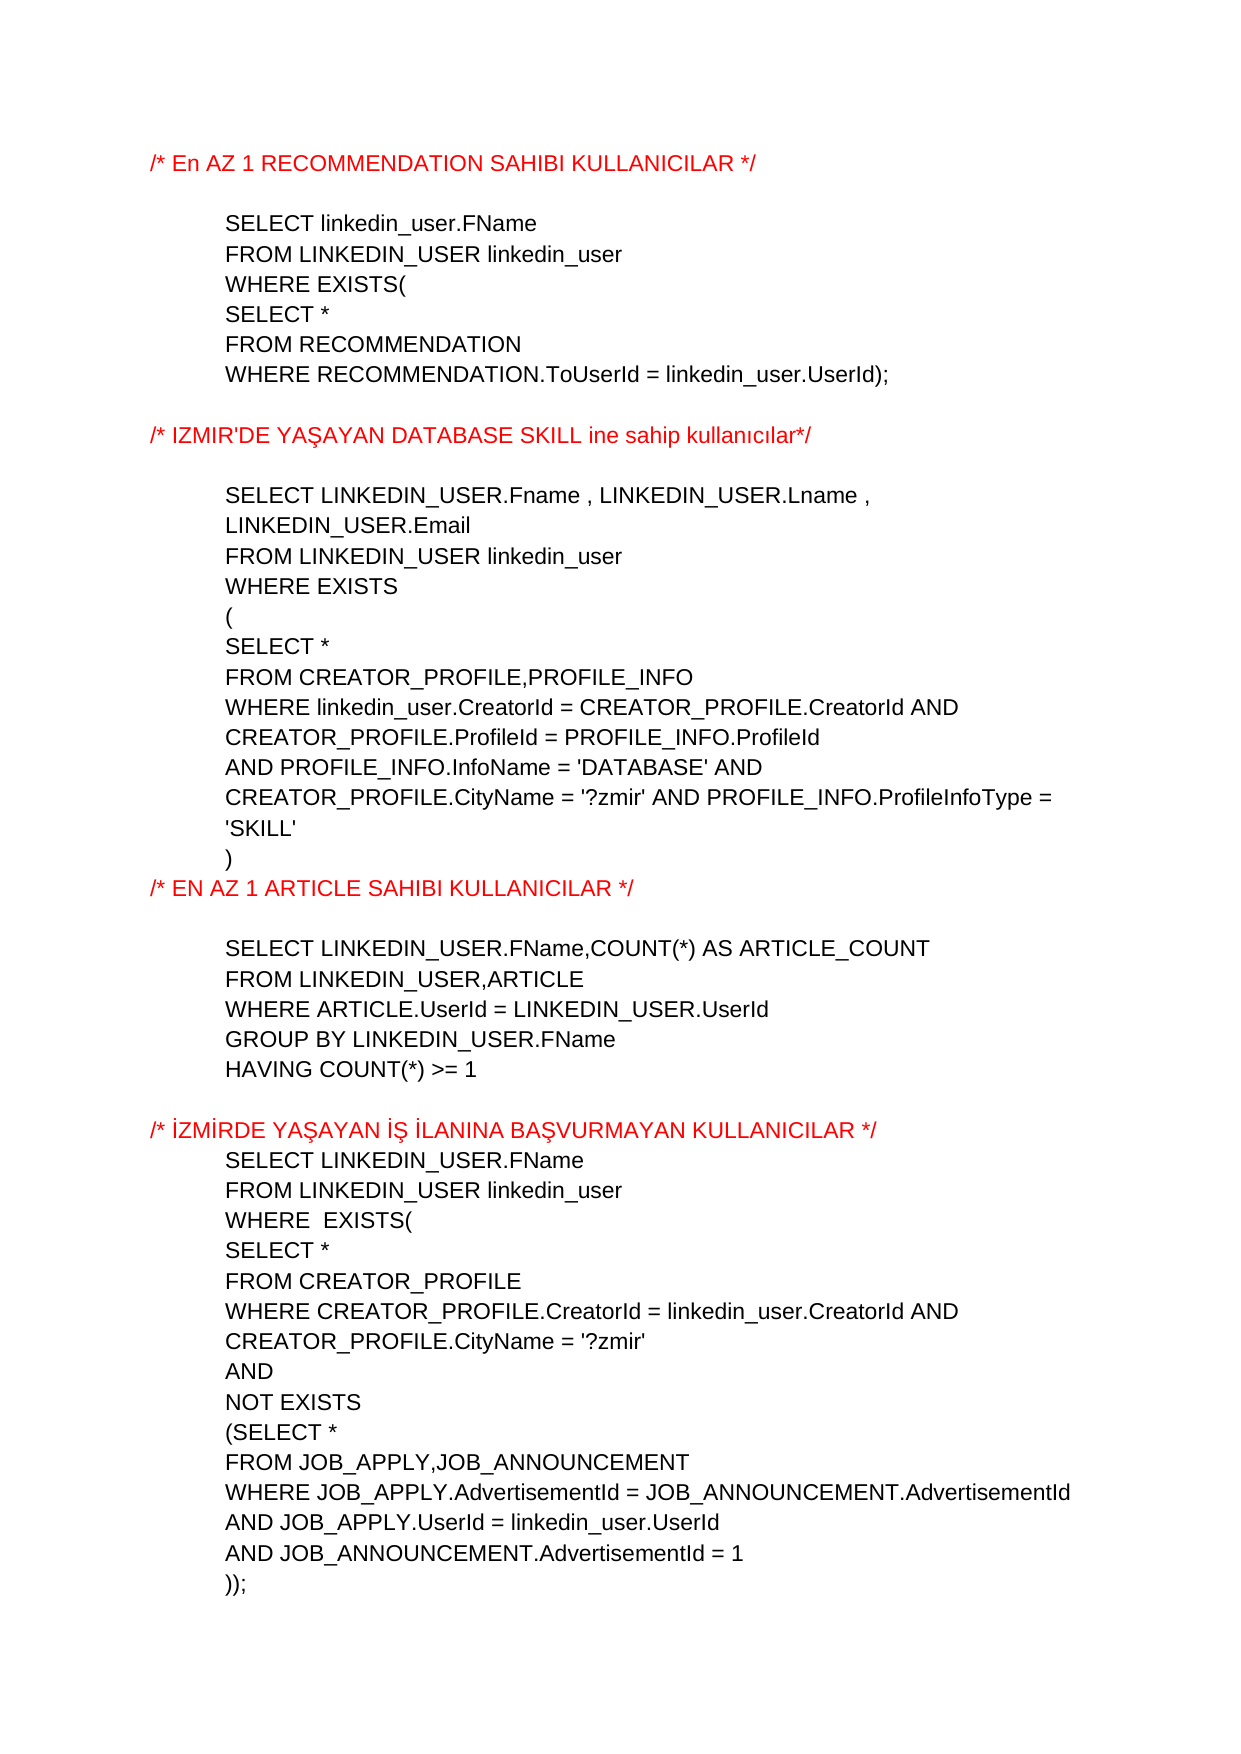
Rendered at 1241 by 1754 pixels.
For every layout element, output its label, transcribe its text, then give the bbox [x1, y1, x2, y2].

text FROM CREATOR_PROFILE,PROFILE_INFO [225, 663, 1090, 690]
text WHERE EXISTS [225, 573, 1090, 599]
text GROUP BY LINKEDIN_USER.FName [225, 1026, 1090, 1052]
text /* En AZ 1 RECOMMENDATION SAHIBI KULLANICILAR */ [150, 150, 1090, 176]
text SELECT linkedin_user.FName [225, 210, 1090, 237]
text FROM LINKEDIN_USER,ARTICLE [225, 966, 1090, 992]
text AND PROFILE_INFO.InfoName = 'DATABASE' AND CREATOR_PROFILE.CityName = '?zmir' AND PROFILE_INFO.ProfileInfoType = 'SKILL' [225, 754, 1090, 841]
text ) [225, 845, 1090, 871]
text WHERE EXISTS( [225, 1207, 1090, 1234]
text AND [225, 1358, 1090, 1385]
text )); [225, 1570, 1090, 1596]
text FROM RECOMMENDATION [225, 331, 1090, 358]
text WHERE linkedin_user.CreatorId = CREATOR_PROFILE.CreatorId AND CREATOR_PROFILE.ProfileId = PROFILE_INFO.ProfileId [225, 694, 1090, 750]
text WHERE RECOMMENDATION.ToUserId = linkedin_user.UserId); [225, 361, 1090, 388]
text SELECT LINKEDIN_USER.Fname , LINKEDIN_USER.Lname , LINKEDIN_USER.Email [225, 482, 1090, 539]
text /* EN AZ 1 ARTICLE SAHIBI KULLANICILAR */ [150, 875, 1090, 901]
text SELECT LINKEDIN_USER.FName [225, 1147, 1090, 1173]
text FROM LINKEDIN_USER linkedin_user [225, 241, 1090, 267]
text SELECT * [225, 633, 1090, 660]
text /* İZMİRDE YAŞAYAN İŞ İLANINA BAŞVURMAYAN KULLANICILAR */ [150, 1117, 1090, 1143]
text (SELECT * [225, 1419, 1090, 1445]
text NOT EXISTS [225, 1388, 1090, 1415]
text SELECT * [225, 301, 1090, 327]
text AND JOB_ANNOUNCEMENT.AdvertisementId = 1 [225, 1539, 1090, 1566]
text SELECT * [225, 1237, 1090, 1264]
text WHERE ARTICLE.UserId = LINKEDIN_USER.UserId [225, 996, 1090, 1022]
text WHERE EXISTS( [225, 271, 1090, 297]
text FROM CREATOR_PROFILE [225, 1268, 1090, 1294]
text SELECT LINKEDIN_USER.FName,COUNT(*) AS ARTICLE_COUNT [225, 935, 1090, 962]
text WHERE JOB_APPLY.AdvertisementId = JOB_ANNOUNCEMENT.AdvertisementId AND JOB_APPLY.UserId = linkedin_user.UserId [225, 1479, 1090, 1536]
text WHERE CREATOR_PROFILE.CreatorId = linkedin_user.CreatorId AND CREATOR_PROFILE.CityName = '?zmir' [225, 1298, 1090, 1354]
text HAVING COUNT(*) >= 1 [225, 1056, 1090, 1083]
text FROM JOB_APPLY,JOB_ANNOUNCEMENT [225, 1449, 1090, 1475]
text FROM LINKEDIN_USER linkedin_user [225, 543, 1090, 569]
text /* IZMIR'DE YAŞAYAN DATABASE SKILL ine sahip kullanıcılar*/ [150, 422, 1090, 448]
text ( [225, 603, 1090, 629]
text FROM LINKEDIN_USER linkedin_user [225, 1177, 1090, 1203]
